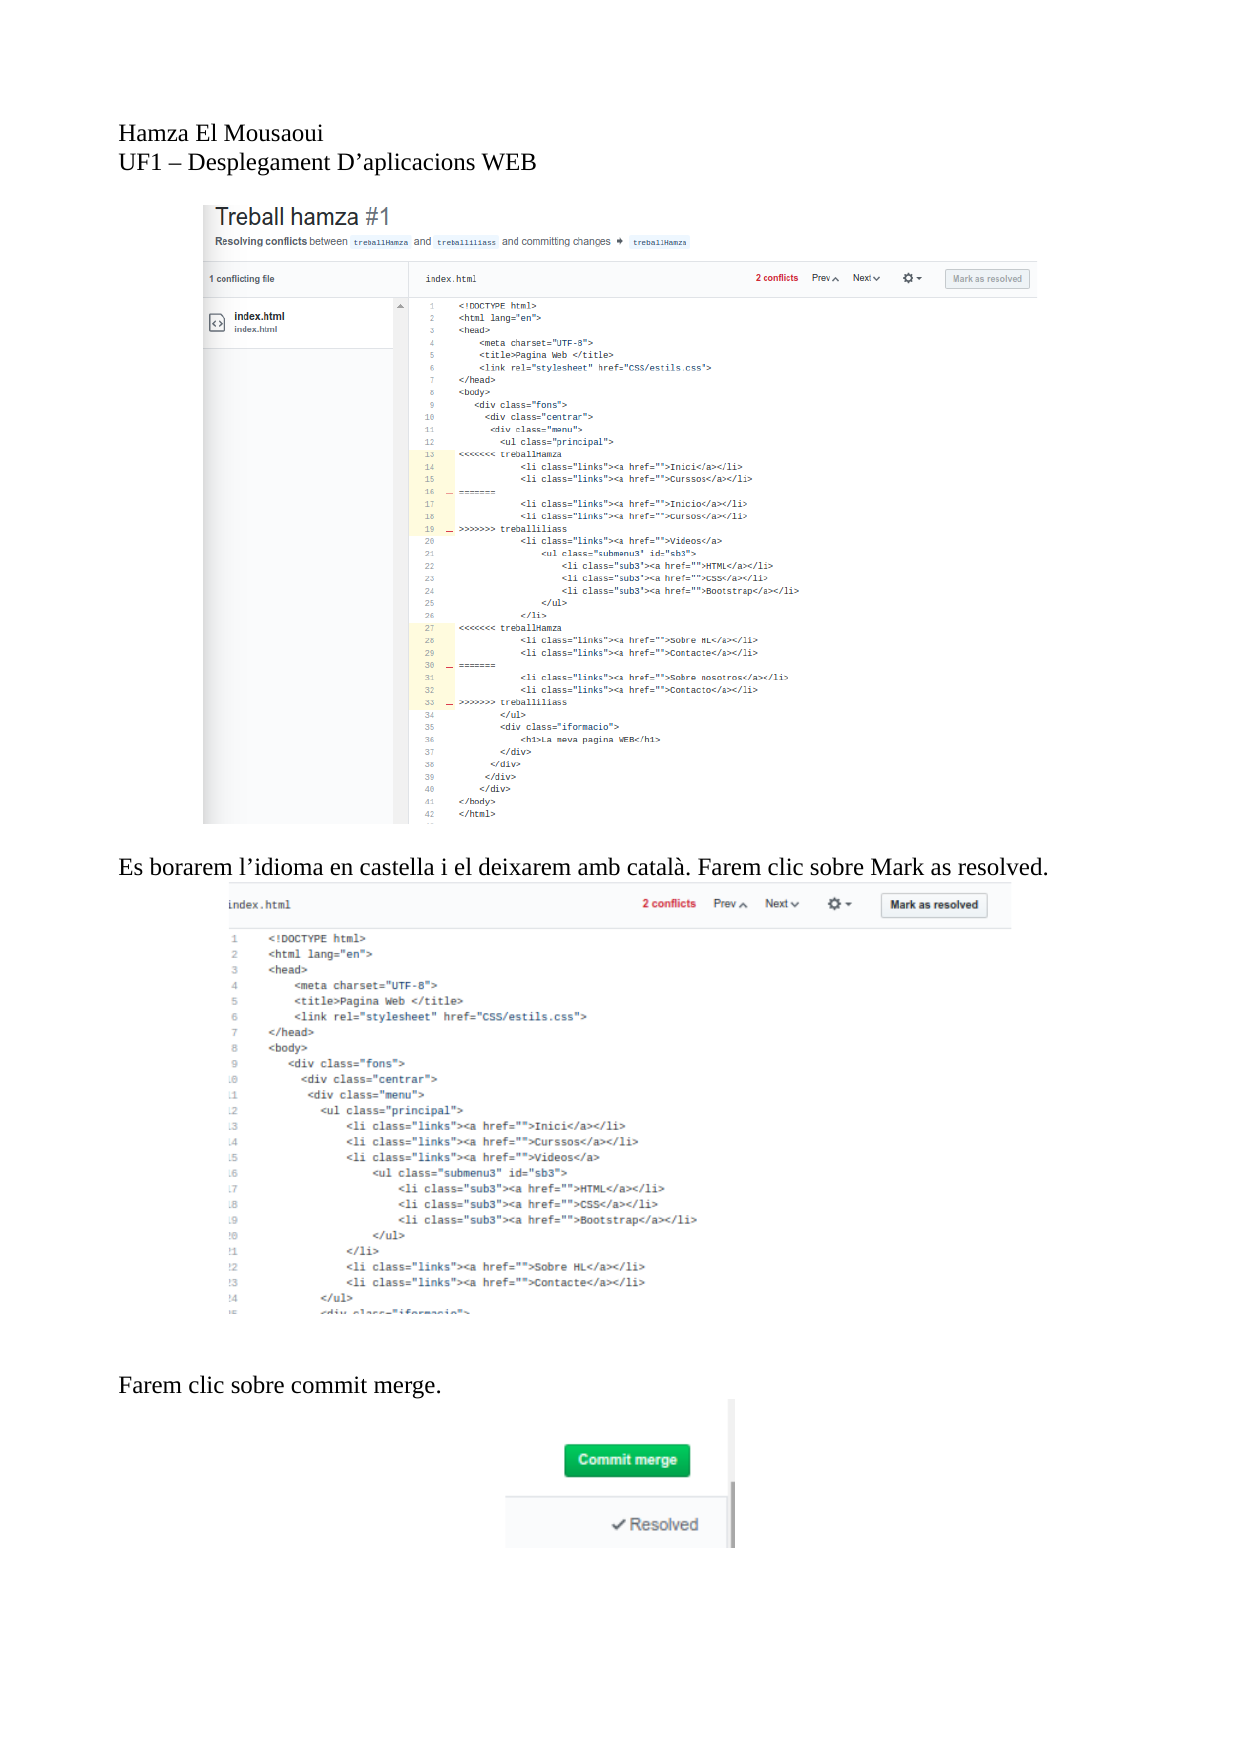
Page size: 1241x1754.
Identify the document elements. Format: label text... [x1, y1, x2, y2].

text Es borarem l’idioma en castella i el deixarem amb català. Farem clic sobre Mark as resolved. [118, 852, 1122, 881]
picture [203, 205, 1038, 824]
text Farem clic sobre commit merge. [118, 1371, 1122, 1399]
picture [228, 881, 1012, 1314]
picture [505, 1399, 735, 1548]
